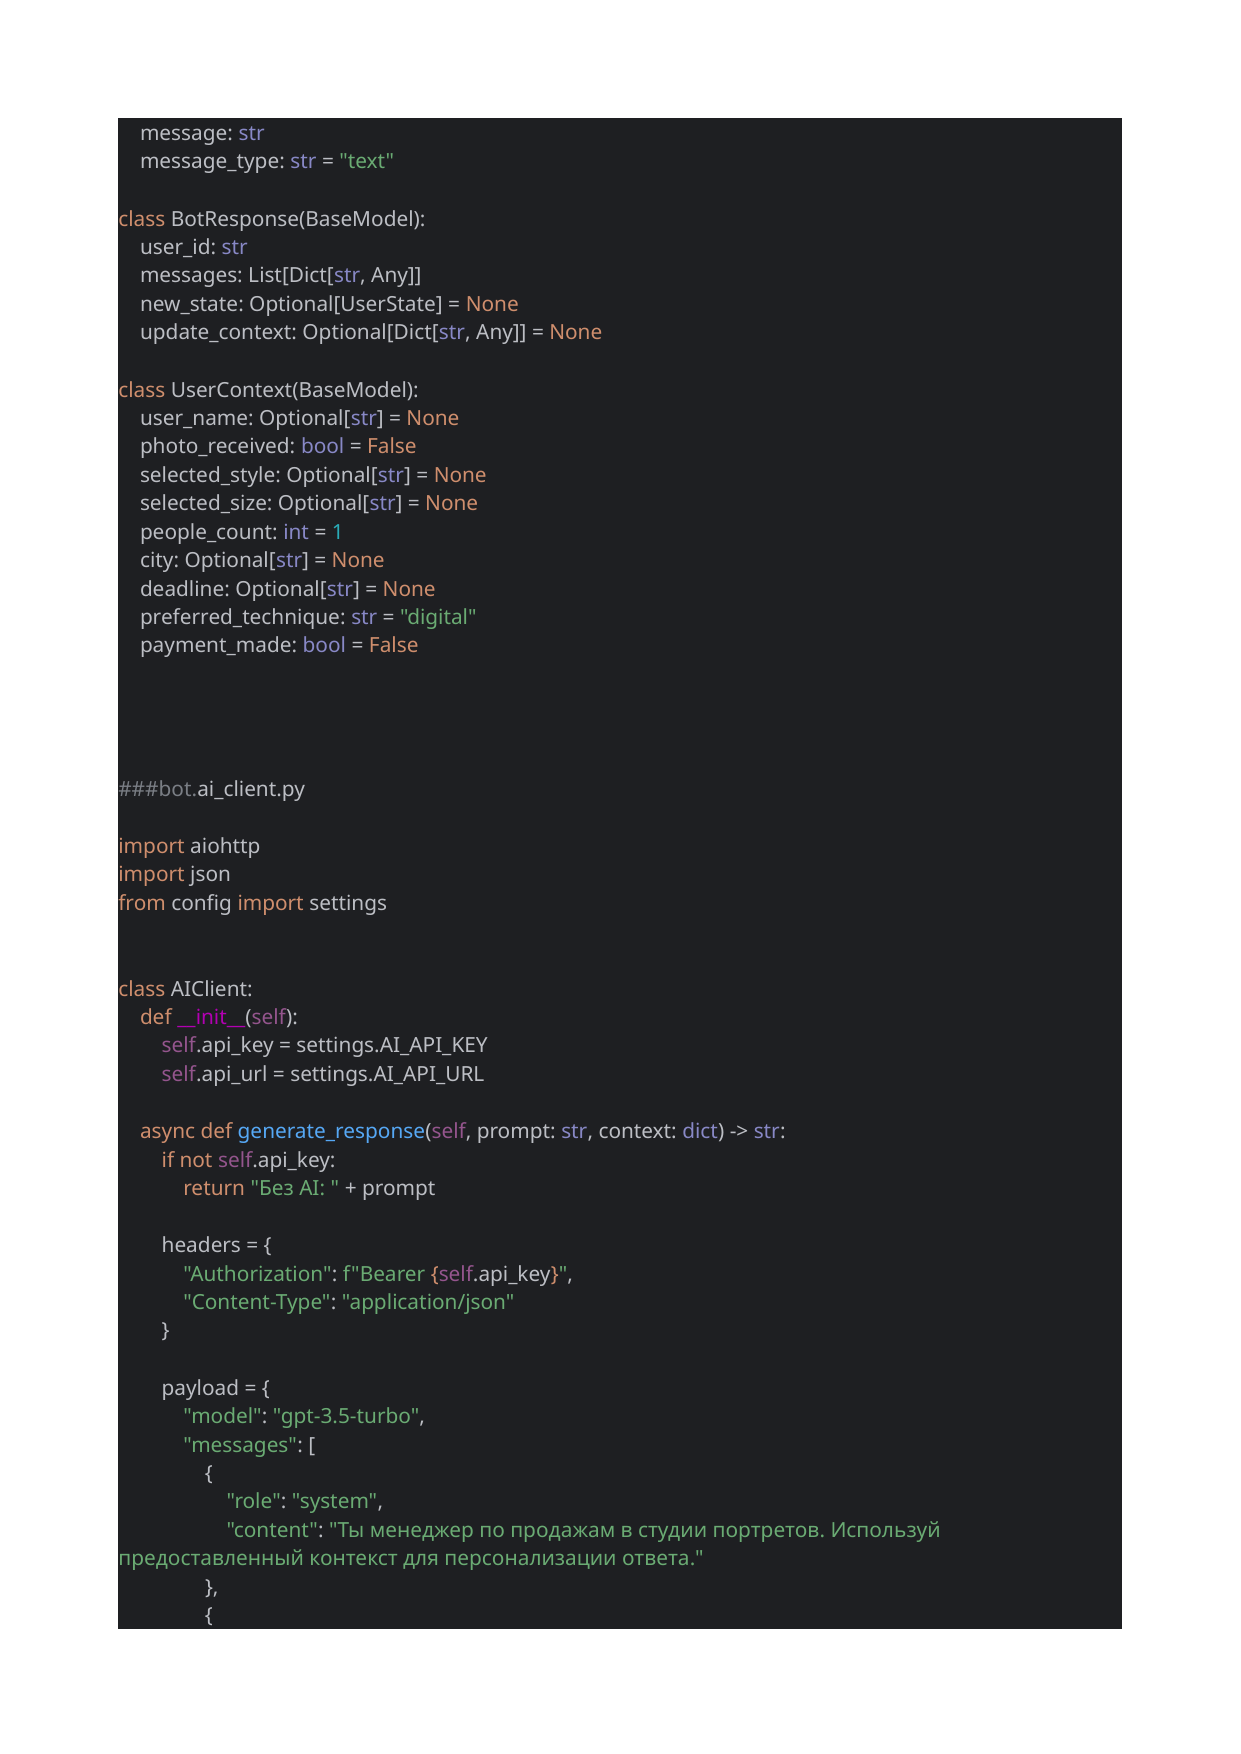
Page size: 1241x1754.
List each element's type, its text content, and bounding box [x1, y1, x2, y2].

text message: str message_type: str = "text" class BotResponse(BaseModel): user_id: str messages: List[Dict[str, Any]] new_state: Optional[UserState] = None update_context: Optional[Dict[str, Any]] = None class UserContext(BaseModel): user_name: Optional[str] = None photo_received: bool = False selected_style: Optional[str] = None selected_size: Optional[str] = None people_count: int = 1 city: Optional[str] = None deadline: Optional[str] = None preferred_technique: str = "digital" payment_made: bool = False [118, 118, 1122, 687]
text import aiohttp import json from config import settings class AIClient: def __init__(self): self.api_key = settings.AI_API_KEY self.api_url = settings.AI_API_URL async def generate_response(self, prompt: str, context: dict) -> str: if not self.api_key: return "Без AI: " + prompt headers = { "Authorization": f"Bearer {self.api_key}", "Content-Type": "application/json" } payload = { "model": "gpt-3.5-turbo", "messages": [ { "role": "system", "content": "Ты менеджер по продажам в студии портретов. Используй предоставленный контекст для персонализации ответа." }, { [118, 831, 1122, 1629]
text ###bot.ai_client.py [118, 774, 1122, 802]
